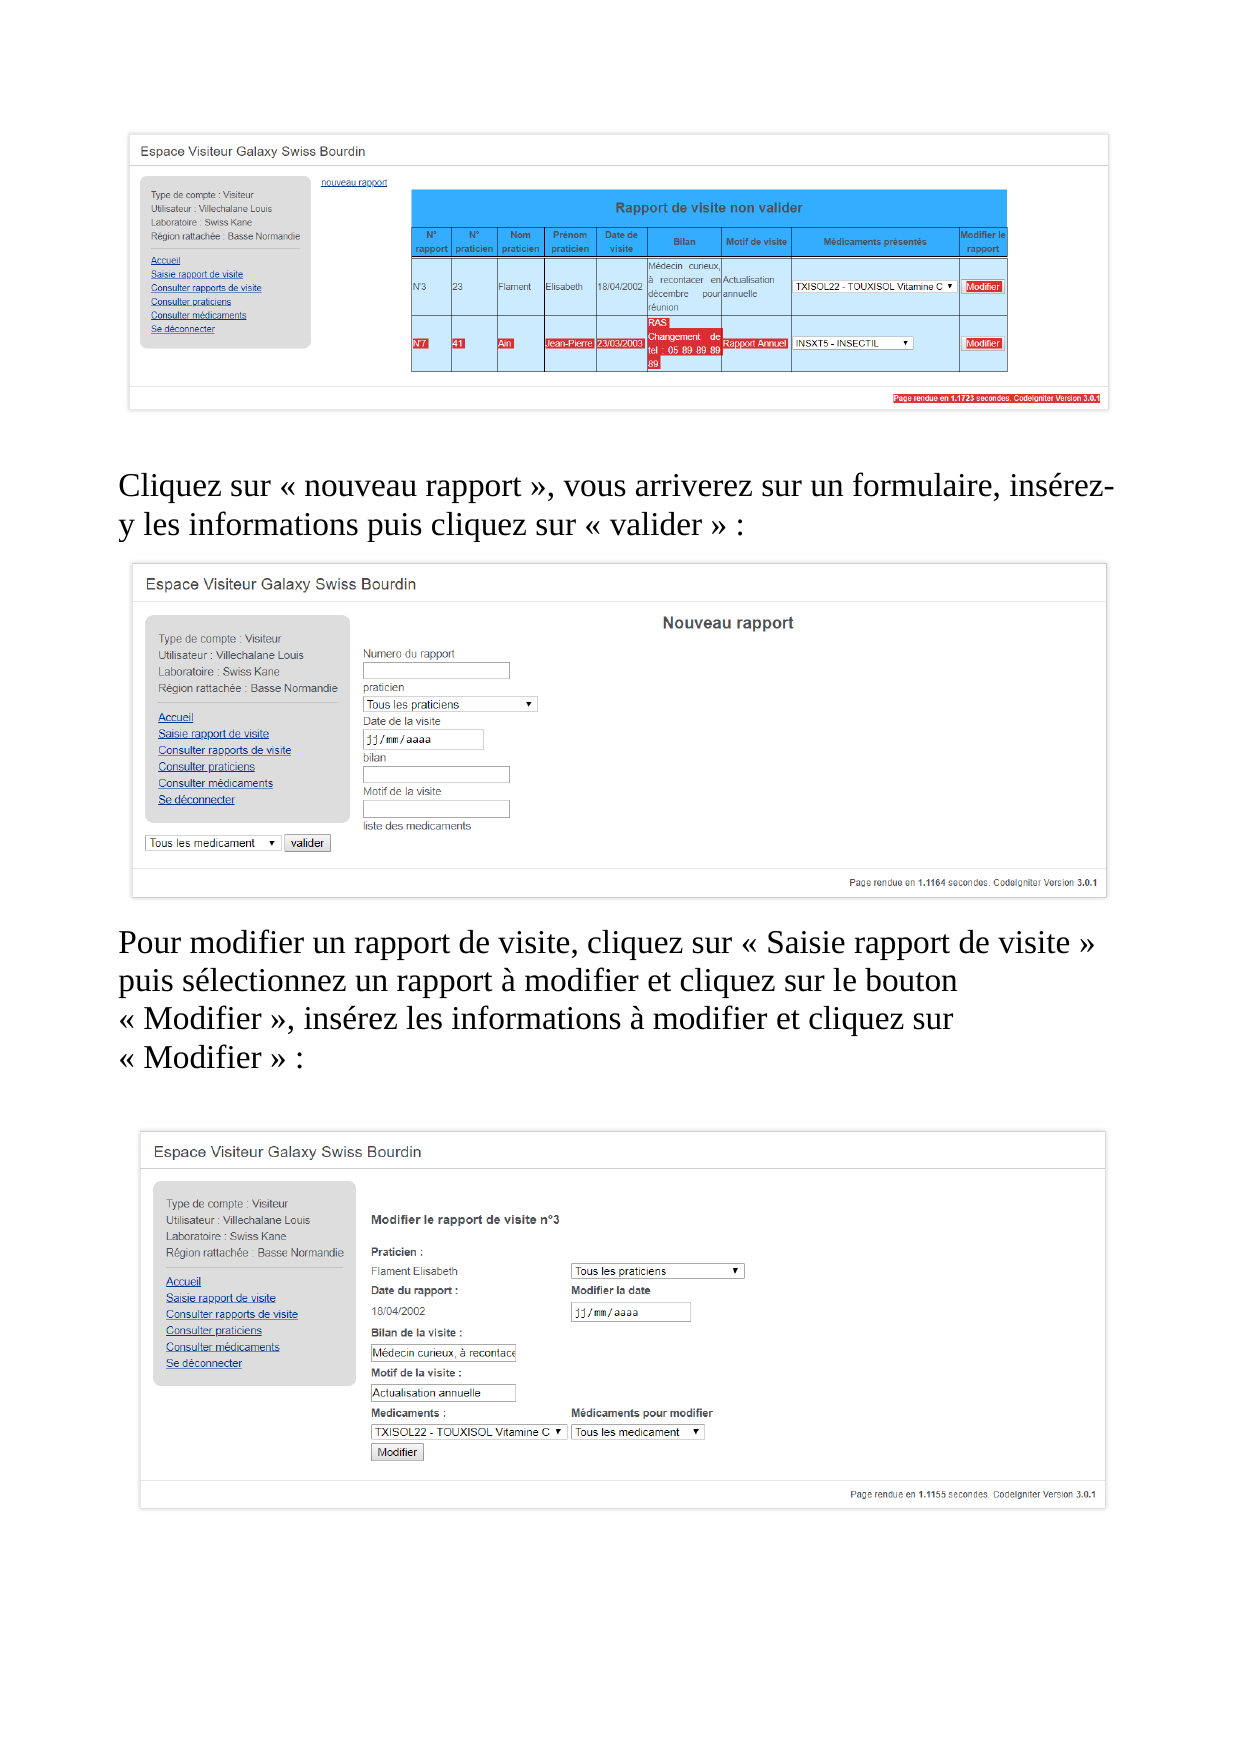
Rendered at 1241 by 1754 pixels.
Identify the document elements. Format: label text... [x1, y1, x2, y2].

text Pour modifier un rapport de visite, cliquez sur « Saisie rapport de visite » puis sélectionnez un rapport à modifier et cliquez sur le bouton « Modifier », insérez les informations à modifier et cliquez sur « Modifier » : [118, 922, 1122, 1075]
text Cliquez sur « nouveau rapport », vous arriverez sur un formulaire, insérez-y les informations puis cliquez sur « valider » : [118, 466, 1122, 542]
picture [118, 118, 1123, 428]
picture [118, 1113, 1123, 1526]
picture [118, 542, 1123, 922]
